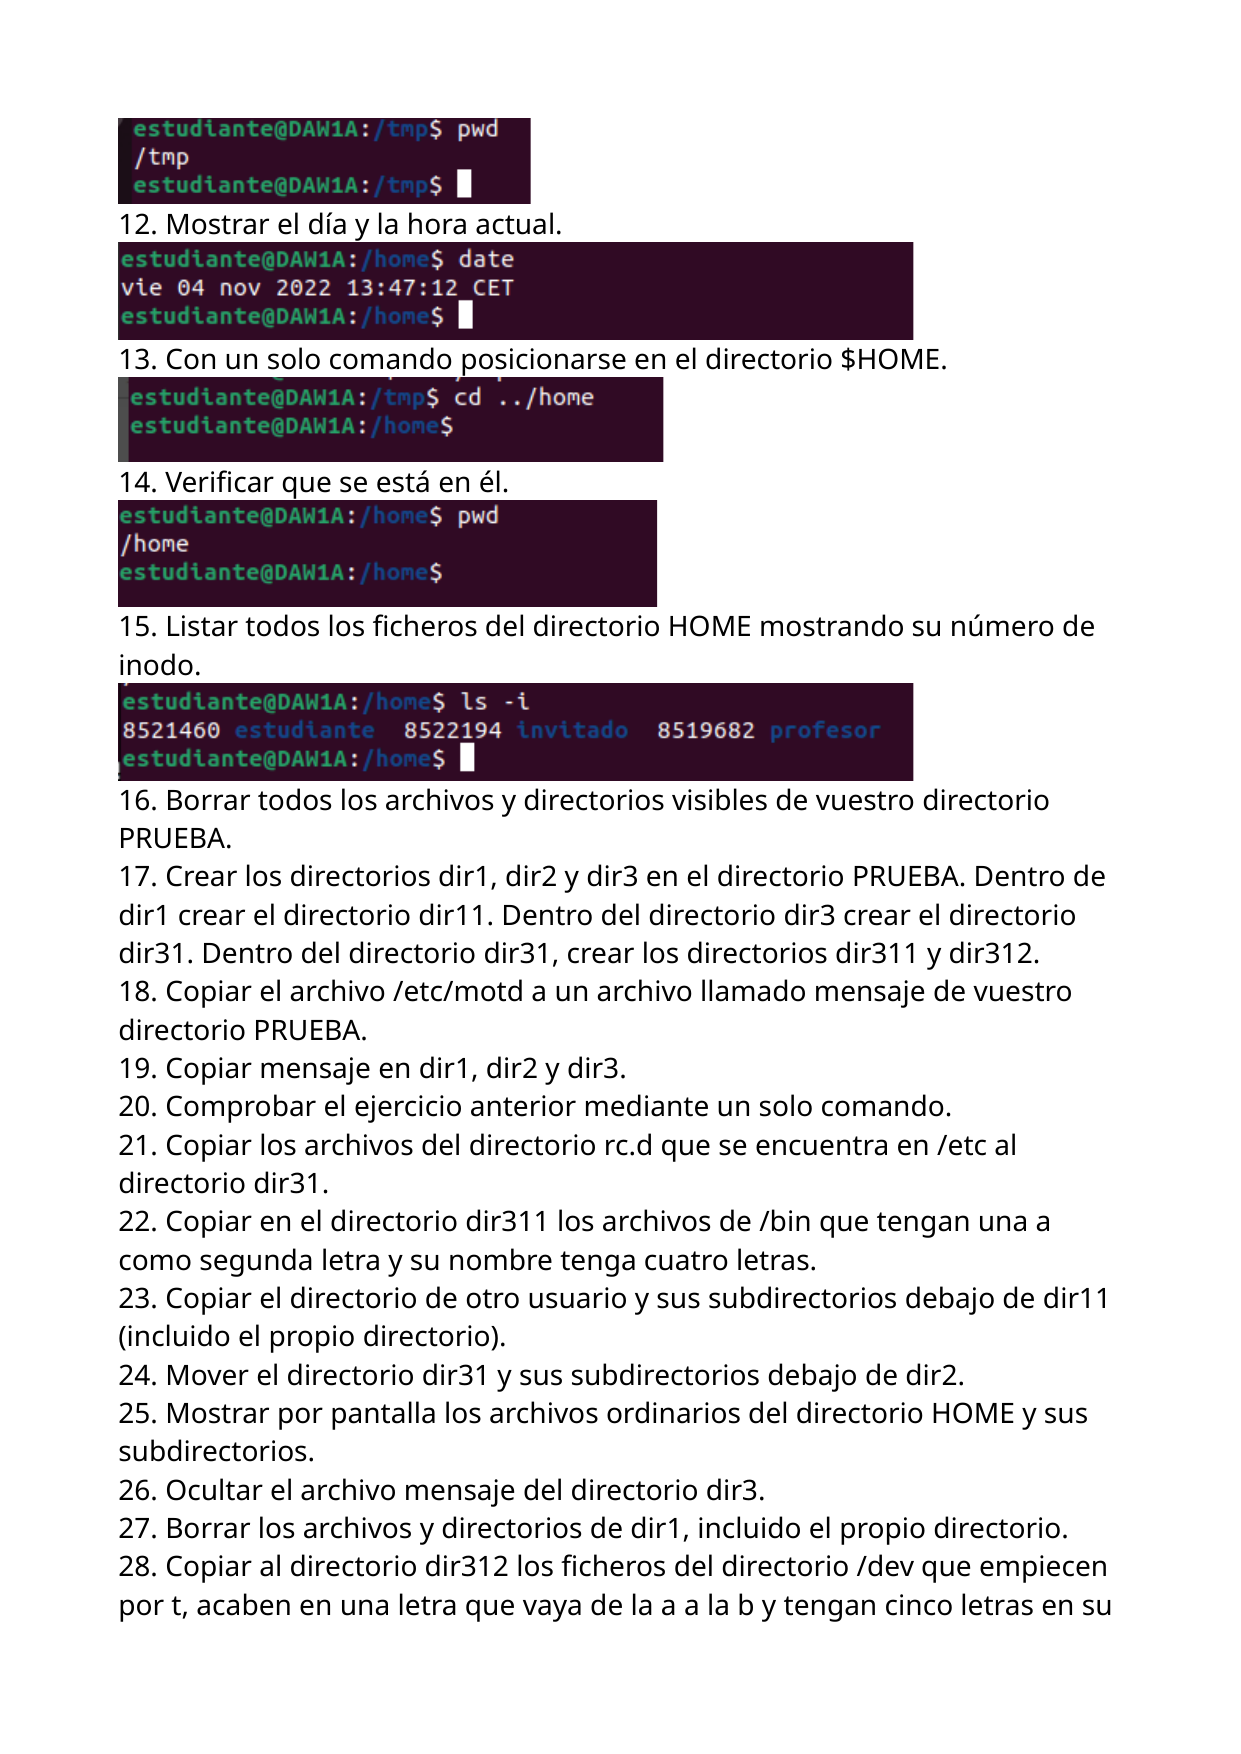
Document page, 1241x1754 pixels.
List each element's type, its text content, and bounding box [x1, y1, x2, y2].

picture [118, 242, 914, 340]
picture [118, 118, 531, 204]
text 15. Listar todos los ficheros del directorio HOME mostrando su número de inodo. [118, 500, 1122, 683]
text 13. Con un solo comando posicionarse en el directorio $HOME. [118, 242, 1122, 378]
picture [118, 377, 664, 462]
text 12. Mostrar el día y la hora actual. [118, 118, 1122, 242]
picture [118, 683, 914, 781]
picture [118, 500, 658, 607]
text 14. Verificar que se está en él. [118, 378, 1122, 500]
text 16. Borrar todos los archivos y directorios visibles de vuestro directorio PRUEBA. 17. Crear los directorios dir1, dir2 y dir3 en el directorio PRUEBA. Dentro de dir1 crear el directorio dir11. Dentro del directorio dir3 crear el directorio dir31. Dentro del directorio dir31, crear los directorios dir311 y dir312. 18. Copiar el archivo /etc/motd a un archivo llamado mensaje de vuestro directorio PRUEBA. 19. Copiar mensaje en dir1, dir2 y dir3. 20. Comprobar el ejercicio anterior mediante un solo comando. 21. Copiar los archivos del directorio rc.d que se encuentra en /etc al directorio dir31. 22. Copiar en el directorio dir311 los archivos de /bin que tengan una a como segunda letra y su nombre tenga cuatro letras. 23. Copiar el directorio de otro usuario y sus subdirectorios debajo de dir11 (incluido el propio directorio). 24. Mover el directorio dir31 y sus subdirectorios debajo de dir2. 25. Mostrar por pantalla los archivos ordinarios del directorio HOME y sus subdirectorios. 26. Ocultar el archivo mensaje del directorio dir3. 27. Borrar los archivos y directorios de dir1, incluido el propio directorio. 28. Copiar al directorio dir312 los ficheros del directorio /dev que empiecen por t, acaben en una letra que vaya de la a a la b y tengan cinco letras en su [118, 683, 1122, 1623]
